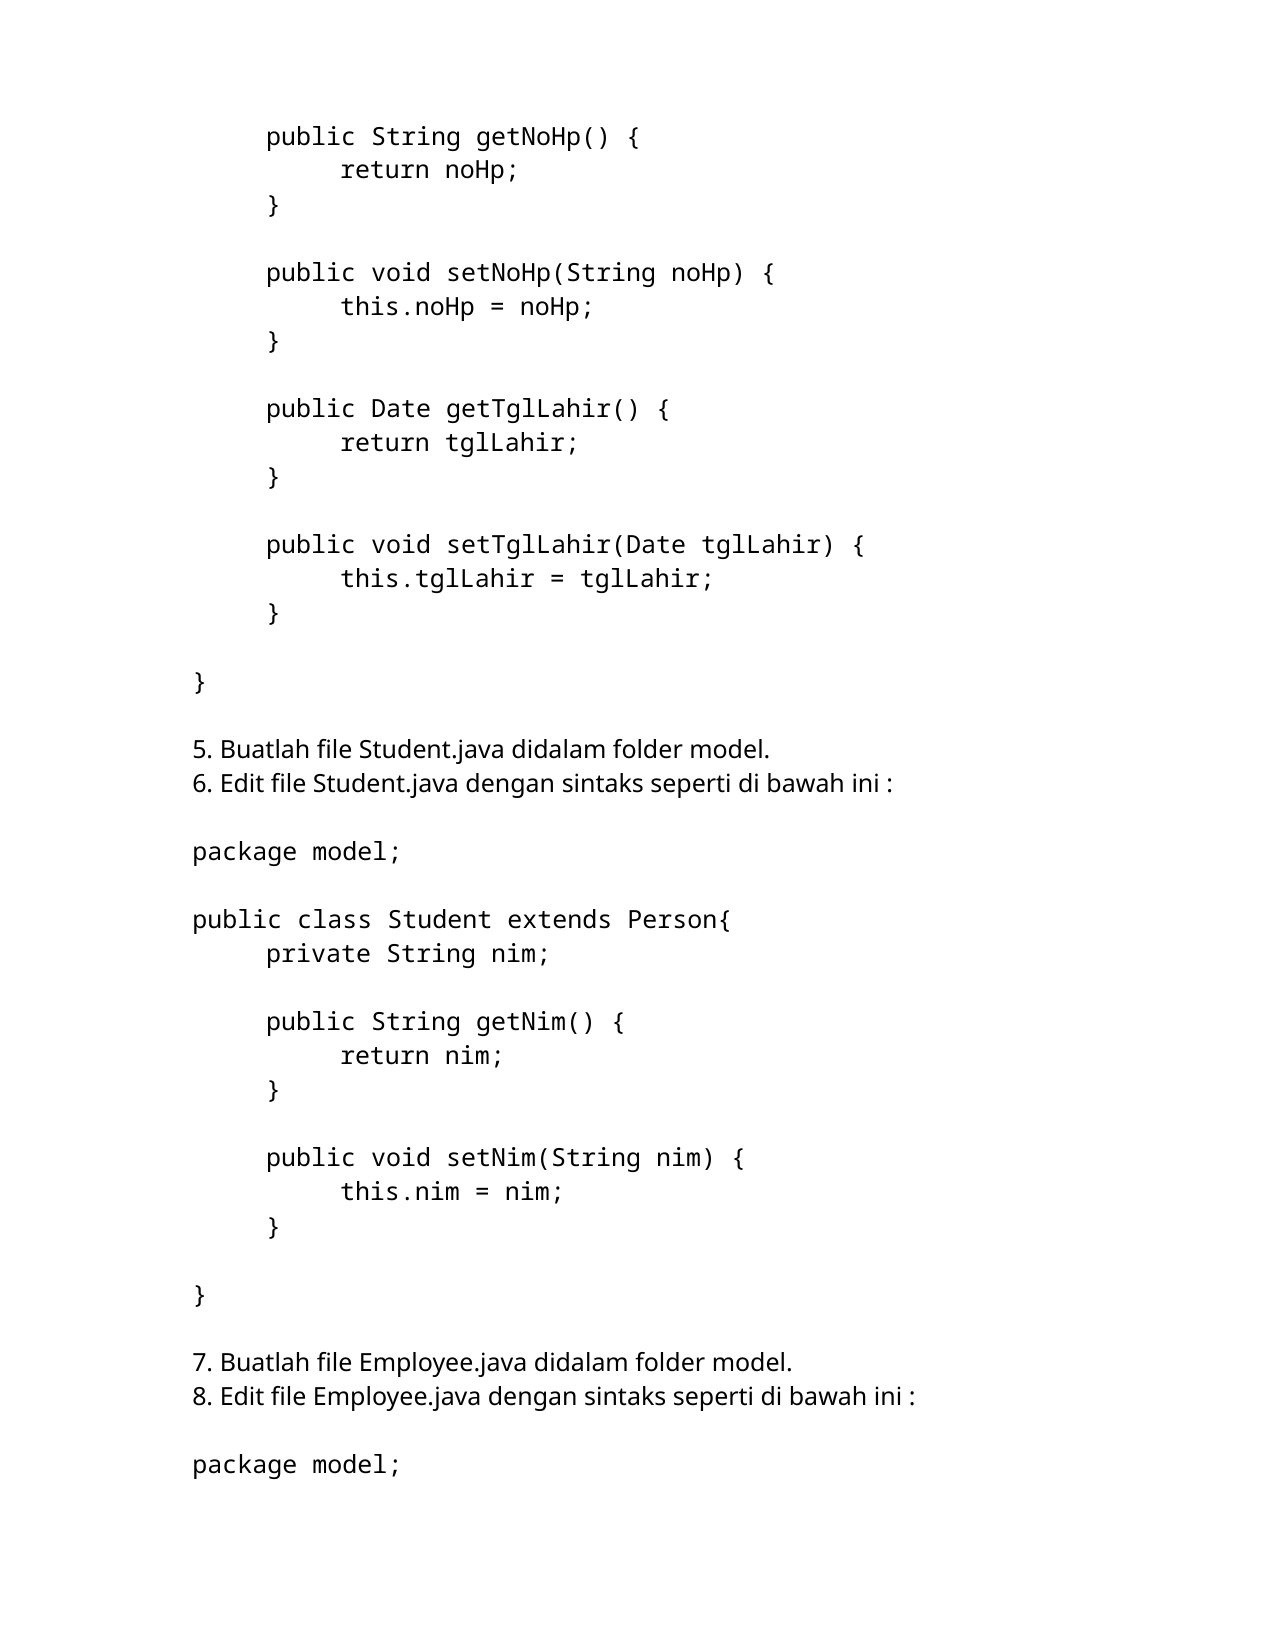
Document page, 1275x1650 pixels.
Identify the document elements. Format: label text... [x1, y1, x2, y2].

text this.nim = nim; [118, 1174, 1157, 1208]
text } [118, 322, 1157, 357]
text package model; [118, 833, 1157, 867]
text } [118, 1276, 1157, 1310]
text public void setNim(String nim) { [118, 1140, 1157, 1174]
text } [118, 1072, 1157, 1106]
text return tglLahir; [118, 425, 1157, 459]
text 7. Buatlah file Employee.java didalam folder model. 8. Edit file Employee.java dengan sintaks seperti di bawah ini : package model; [118, 1344, 1157, 1481]
text public class Student extends Person{ [118, 902, 1157, 936]
text } [118, 186, 1157, 220]
text return noHp; [118, 152, 1157, 186]
text } [118, 459, 1157, 493]
text public void setNoHp(String noHp) { [118, 254, 1157, 288]
text } [118, 1208, 1157, 1242]
text public String getNim() { [118, 1004, 1157, 1038]
text this.tglLahir = tglLahir; [118, 561, 1157, 595]
text public Date getTglLahir() { [118, 391, 1157, 425]
text return nim; [118, 1038, 1157, 1072]
text } 5. Buatlah file Student.java didalam folder model. 6. Edit file Student.java dengan sintaks seperti di bawah ini : [118, 663, 1157, 799]
text this.noHp = noHp; [118, 288, 1157, 322]
text public void setTglLahir(Date tglLahir) { [118, 527, 1157, 561]
text public String getNoHp() { [118, 118, 1157, 152]
text } [118, 595, 1157, 629]
text private String nim; [118, 936, 1157, 970]
